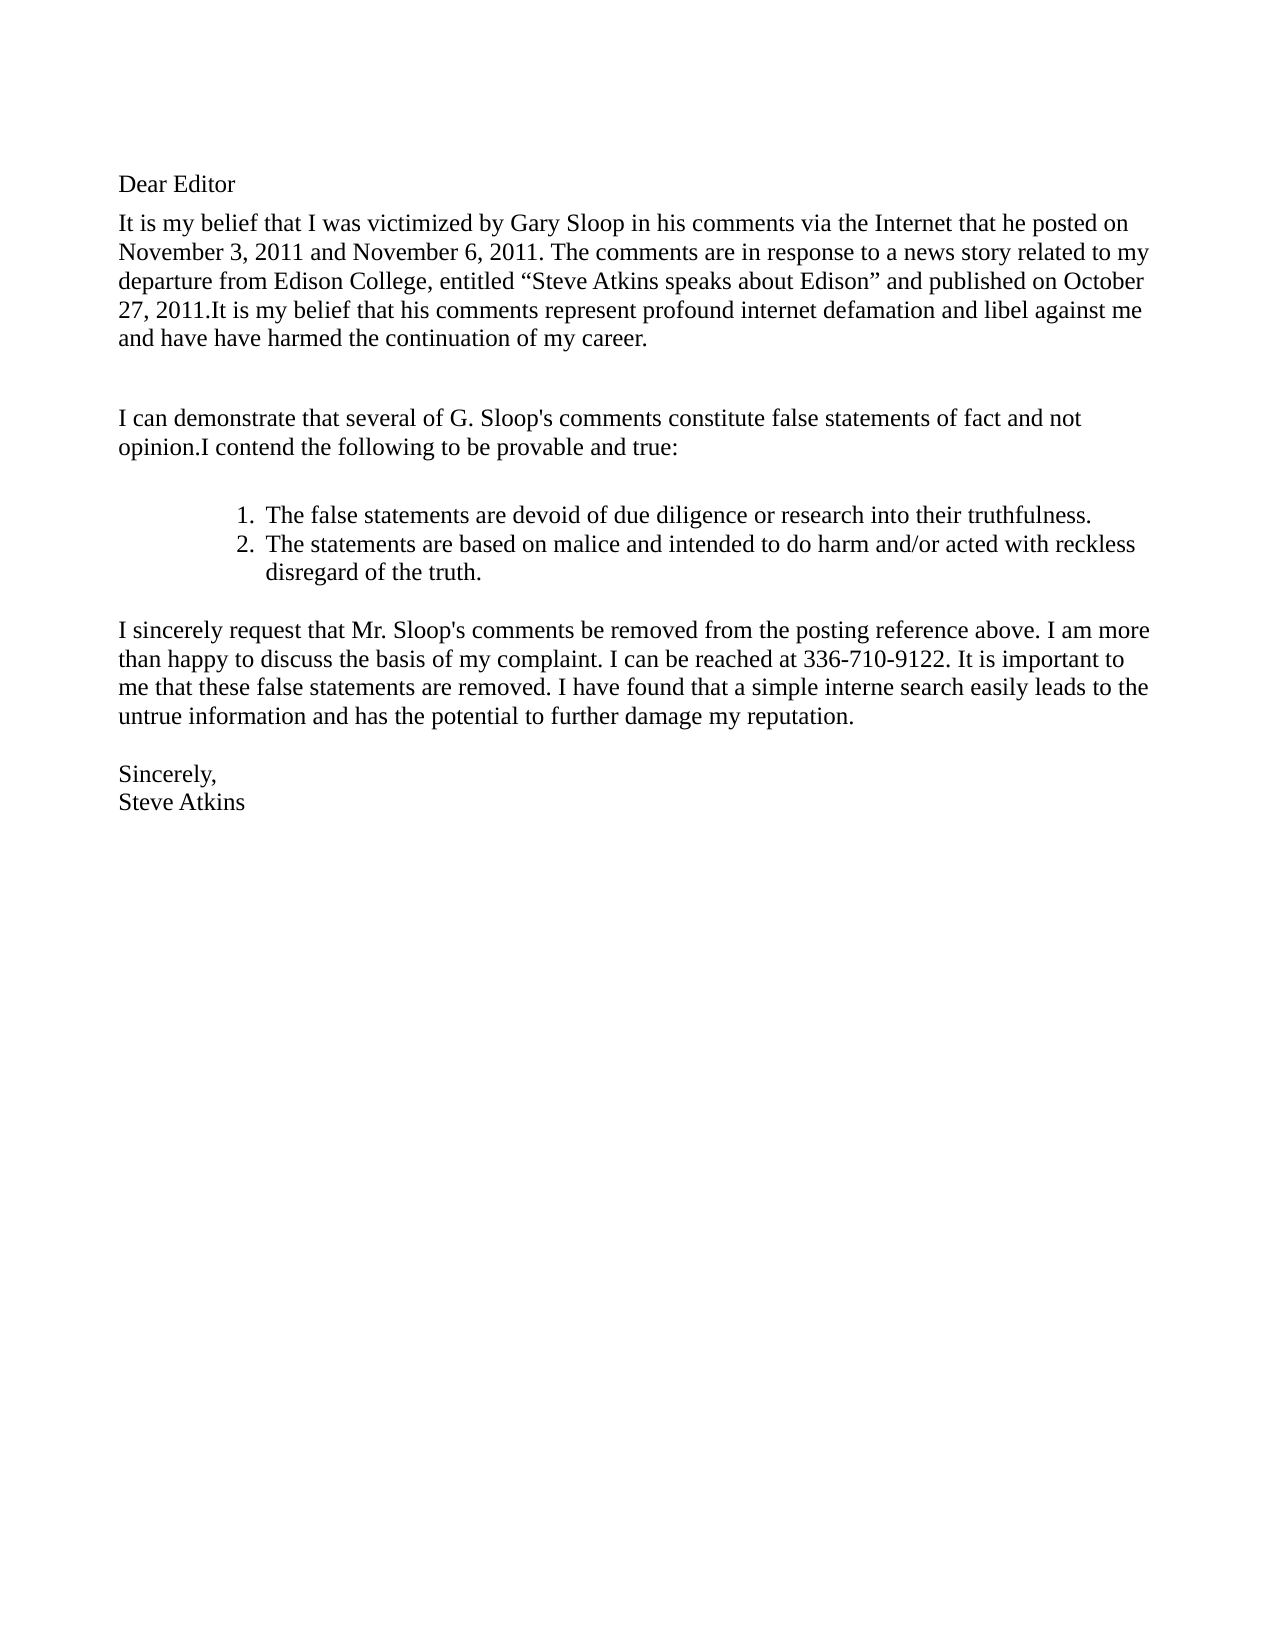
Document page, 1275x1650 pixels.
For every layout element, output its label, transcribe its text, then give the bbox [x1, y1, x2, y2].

text Sincerely, [118, 759, 1157, 787]
text Steve Atkins [118, 787, 1157, 816]
list The false statements are devoid of due diligence or research into their truthfulness. [236, 500, 1157, 529]
text I sincerely request that Mr. Sloop's comments be removed from the posting reference above. I am more than happy to discuss the basis of my complaint. I can be reached at 336-710-9122. It is important to me that these false statements are removed. I have found that a simple interne search easily leads to the untrue information and has the potential to further damage my reputation. [118, 615, 1157, 730]
text Dear Editor [118, 169, 1157, 197]
text It is my belief that I was victimized by Gary Sloop in his comments via the Internet that he posted on November 3, 2011 and November 6, 2011. The comments are in response to a news story related to my departure from Edison College, entitled “Steve Atkins speaks about Edison” and published on October 27, 2011.It is my belief that his comments represent profound internet defamation and libel against me and have have harmed the continuation of my career. [118, 208, 1157, 352]
list The statements are based on malice and intended to do harm and/or acted with reckless disregard of the truth. [236, 529, 1157, 586]
text I can demonstrate that several of G. Sloop's comments constitute false statements of fact and not opinion.I contend the following to be provable and true: [118, 403, 1157, 460]
